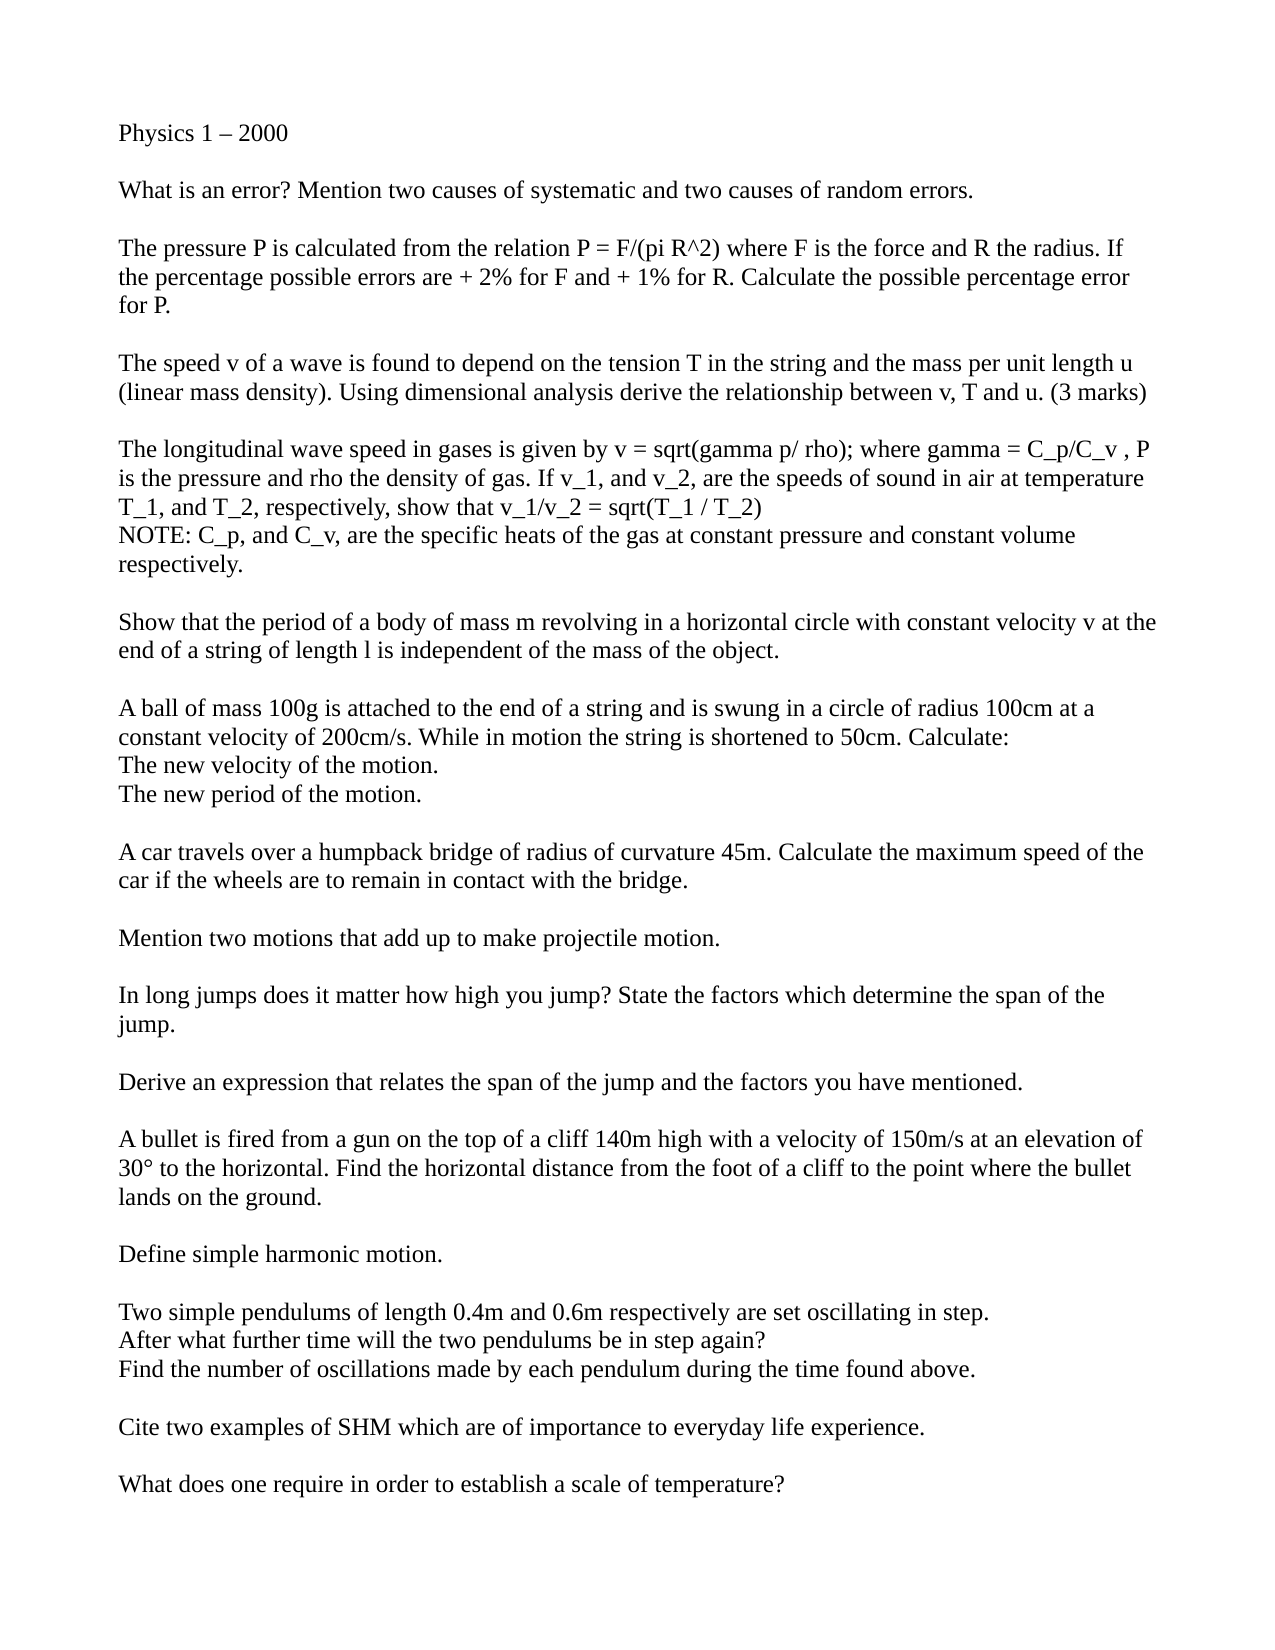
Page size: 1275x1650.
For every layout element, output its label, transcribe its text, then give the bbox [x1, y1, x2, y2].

text respectively. [118, 549, 1157, 578]
text Show that the period of a body of mass m revolving in a horizontal circle with constant velocity v at the end of a string of length l is independent of the mass of the object. [118, 607, 1157, 664]
text In long jumps does it matter how high you jump? State the factors which determine the span of the jump. [118, 981, 1157, 1038]
text Physics 1 – 2000 [118, 118, 1157, 147]
text The new period of the motion. [118, 779, 1157, 808]
text What does one require in order to establish a scale of temperature? [118, 1469, 1157, 1498]
text The speed v of a wave is found to depend on the tension T in the string and the mass per unit length u (linear mass density). Using dimensional analysis derive the relationship between v, T and u. (3 marks) [118, 348, 1157, 406]
text After what further time will the two pendulums be in step again? [118, 1326, 1157, 1354]
text Cite two examples of SHM which are of importance to everyday life experience. [118, 1412, 1157, 1441]
text A ball of mass 100g is attached to the end of a string and is swung in a circle of radius 100cm at a constant velocity of 200cm/s. While in motion the string is shortened to 50cm. Calculate: [118, 693, 1157, 751]
text NOTE: C_p, and C_v, are the specific heats of the gas at constant pressure and constant volume [118, 521, 1157, 549]
text Define simple harmonic motion. [118, 1239, 1157, 1268]
text Derive an expression that relates the span of the jump and the factors you have mentioned. [118, 1067, 1157, 1096]
text The longitudinal wave speed in gases is given by v = sqrt(gamma p/ rho); where gamma = C_p/C_v , P is the pressure and rho the density of gas. If v_1, and v_2, are the speeds of sound in air at temperature T_1, and T_2, respectively, show that v_1/v_2 = sqrt(T_1 / T_2) [118, 434, 1157, 521]
text What is an error? Mention two causes of systematic and two causes of random errors. [118, 176, 1157, 204]
text The pressure P is calculated from the relation P = F/(pi R^2) where F is the force and R the radius. If the percentage possible errors are + 2% for F and + 1% for R. Calculate the possible percentage error for P. [118, 233, 1157, 319]
text Mention two motions that add up to make projectile motion. [118, 923, 1157, 952]
text Find the number of oscillations made by each pendulum during the time found above. [118, 1354, 1157, 1383]
text Two simple pendulums of length 0.4m and 0.6m respectively are set oscillating in step. [118, 1297, 1157, 1326]
text A car travels over a humpback bridge of radius of curvature 45m. Calculate the maximum speed of the car if the wheels are to remain in contact with the bridge. [118, 837, 1157, 894]
text The new velocity of the motion. [118, 751, 1157, 779]
text A bullet is fired from a gun on the top of a cliff 140m high with a velocity of 150m/s at an elevation of 30° to the horizontal. Find the horizontal distance from the foot of a cliff to the point where the bullet lands on the ground. [118, 1124, 1157, 1211]
